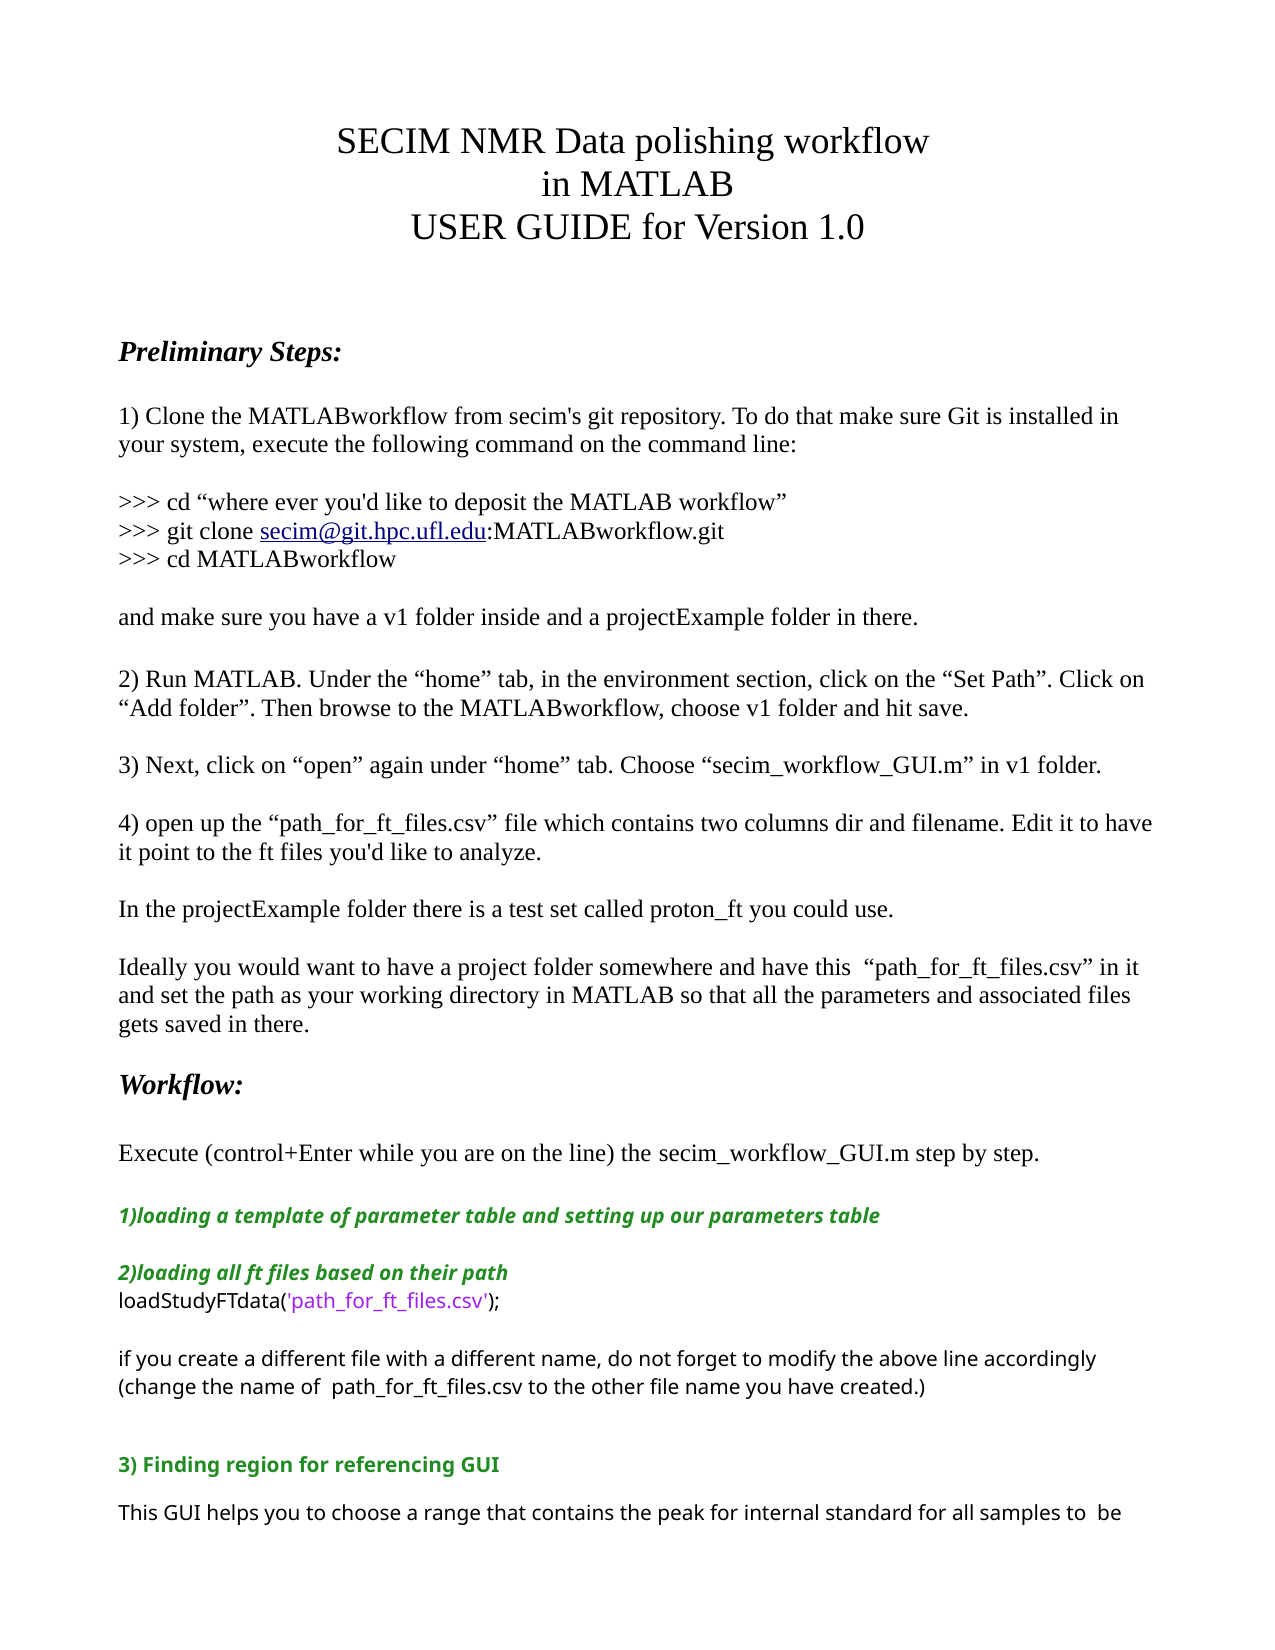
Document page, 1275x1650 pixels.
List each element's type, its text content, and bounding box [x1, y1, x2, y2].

text if you create a different file with a different name, do not forget to modify the above line accordingly (change the name of path_for_ft_files.csv to the other file name you have created.) [118, 1344, 1157, 1401]
text Preliminary Steps: [118, 334, 1157, 367]
text 2)loading all ft files based on their path [118, 1258, 1157, 1287]
text In the projectExample folder there is a test set called proton_ft you could use. [118, 894, 1157, 923]
text Ideally you would want to have a project folder somewhere and have this “path_for_ft_files.csv” in it and set the path as your working directory in MATLAB so that all the parameters and associated files gets saved in there. [118, 952, 1157, 1038]
text Execute (control+Enter while you are on the line) the secim_workflow_GUI.m step by step. [118, 1134, 1157, 1167]
text >>> git clone secim@git.hpc.ufl.edu:MATLABworkflow.git [118, 516, 1157, 544]
text SECIM NMR Data polishing workflow [118, 118, 1157, 161]
text 1) Clone the MATLABworkflow from secim's git repository. To do that make sure Git is installed in your system, execute the following command on the command line: [118, 401, 1157, 458]
text >>> cd “where ever you'd like to deposit the MATLAB workflow” [118, 487, 1157, 516]
text 4) open up the “path_for_ft_files.csv” file which contains two columns dir and filename. Edit it to have it point to the ft files you'd like to analyze. [118, 808, 1157, 866]
text USER GUIDE for Version 1.0 [118, 204, 1157, 247]
text 1)loading a template of parameter table and setting up our parameters table [118, 1201, 1157, 1229]
text 2) Run MATLAB. Under the “home” tab, in the environment section, click on the “Set Path”. Click on “Add folder”. Then browse to the MATLABworkflow, choose v1 folder and hit save. [118, 664, 1157, 722]
text 3) Finding region for referencing GUI [118, 1450, 1157, 1478]
text and make sure you have a v1 folder inside and a projectExample folder in there. [118, 602, 1157, 631]
text 3) Next, click on “open” again under “home” tab. Choose “secim_workflow_GUI.m” in v1 folder. [118, 751, 1157, 779]
text Workflow: [118, 1067, 1157, 1100]
text >>> cd MATLABworkflow [118, 544, 1157, 573]
text loadStudyFTdata('path_for_ft_files.csv'); [118, 1287, 1157, 1315]
text This GUI helps you to choose a range that contains the peak for internal standard for all samples to be [118, 1498, 1157, 1527]
text in MATLAB [118, 161, 1157, 204]
